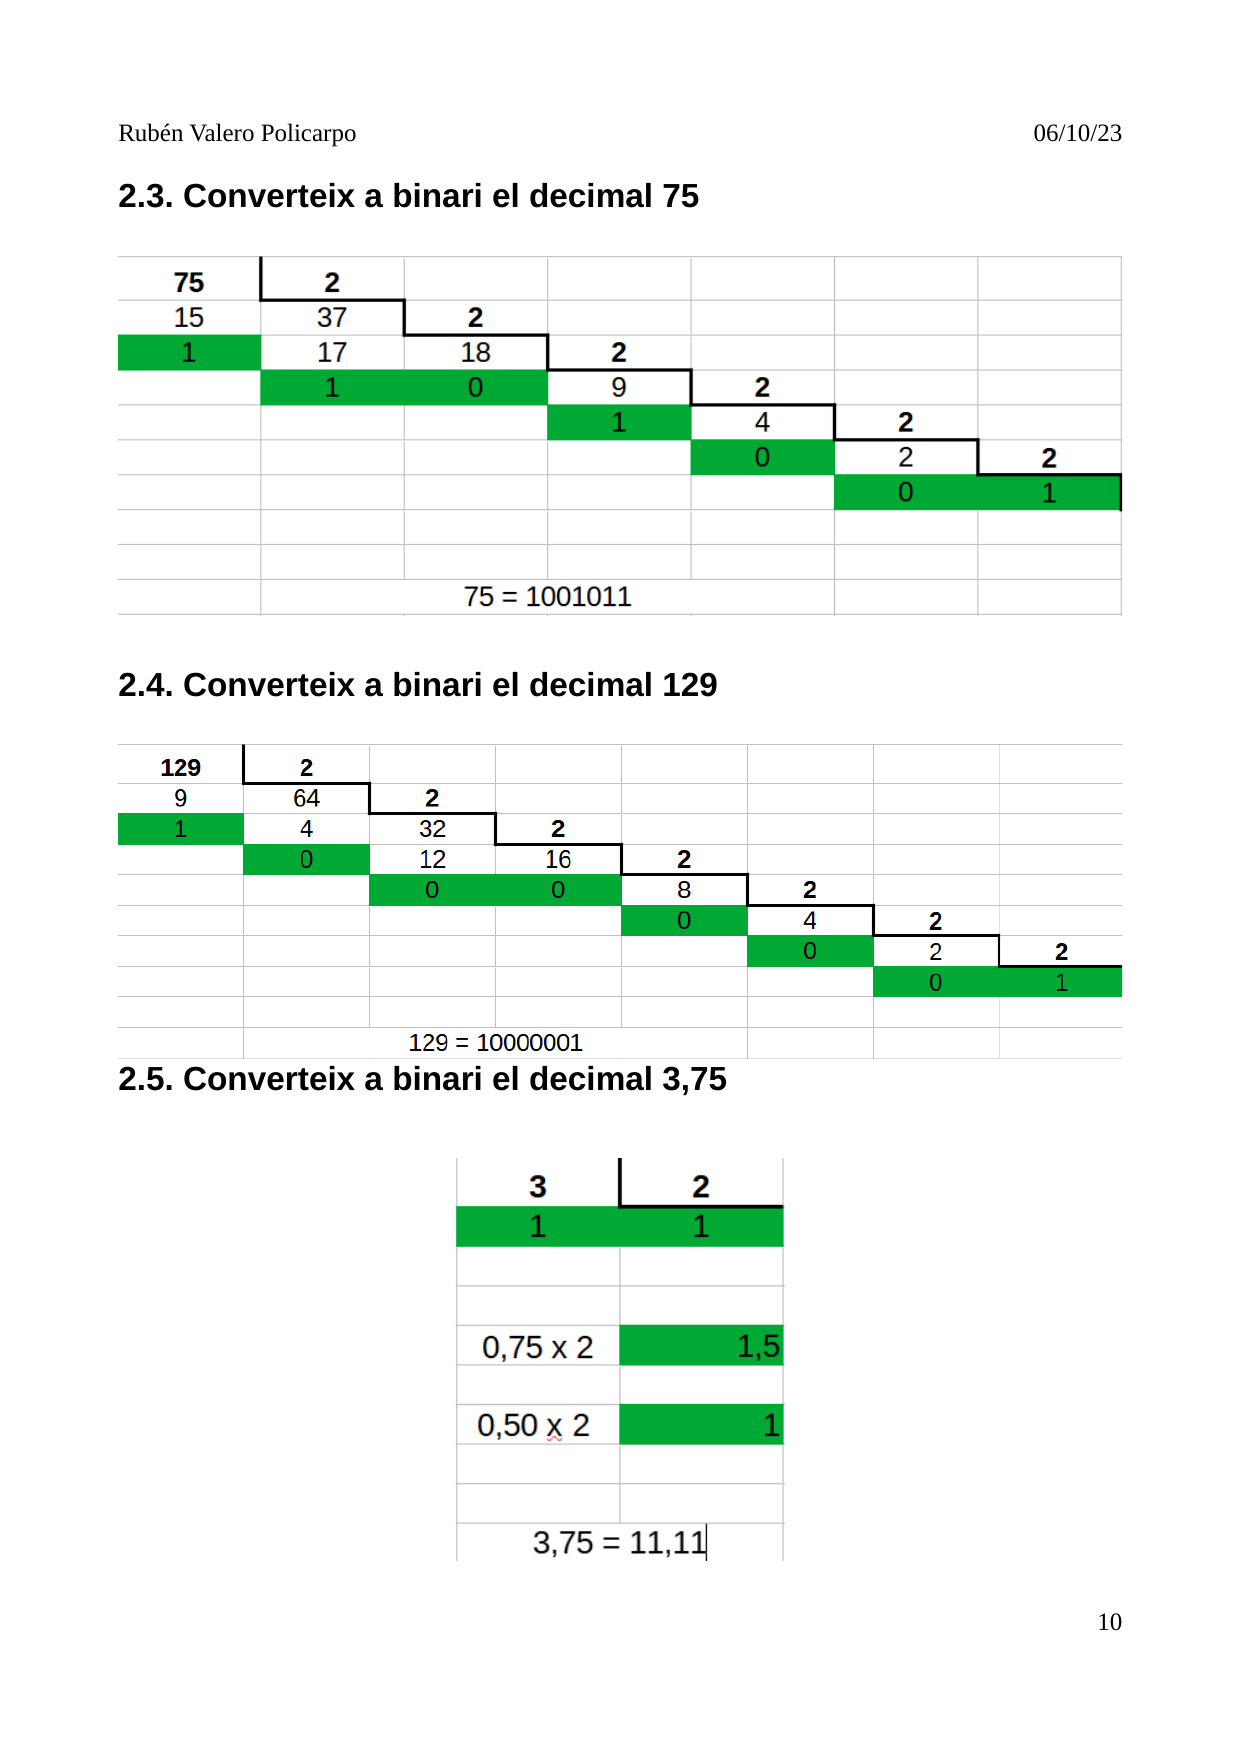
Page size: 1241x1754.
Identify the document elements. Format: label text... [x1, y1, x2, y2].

picture [118, 256, 1123, 616]
subtitle 2.4. Converteix a binari el decimal 129 [118, 665, 1122, 703]
subtitle 2.3. Converteix a binari el decimal 75 [118, 176, 1122, 215]
picture [118, 744, 1123, 1059]
picture [455, 1158, 785, 1561]
subtitle 2.5. Converteix a binari el decimal 3,75 [118, 1059, 1122, 1097]
